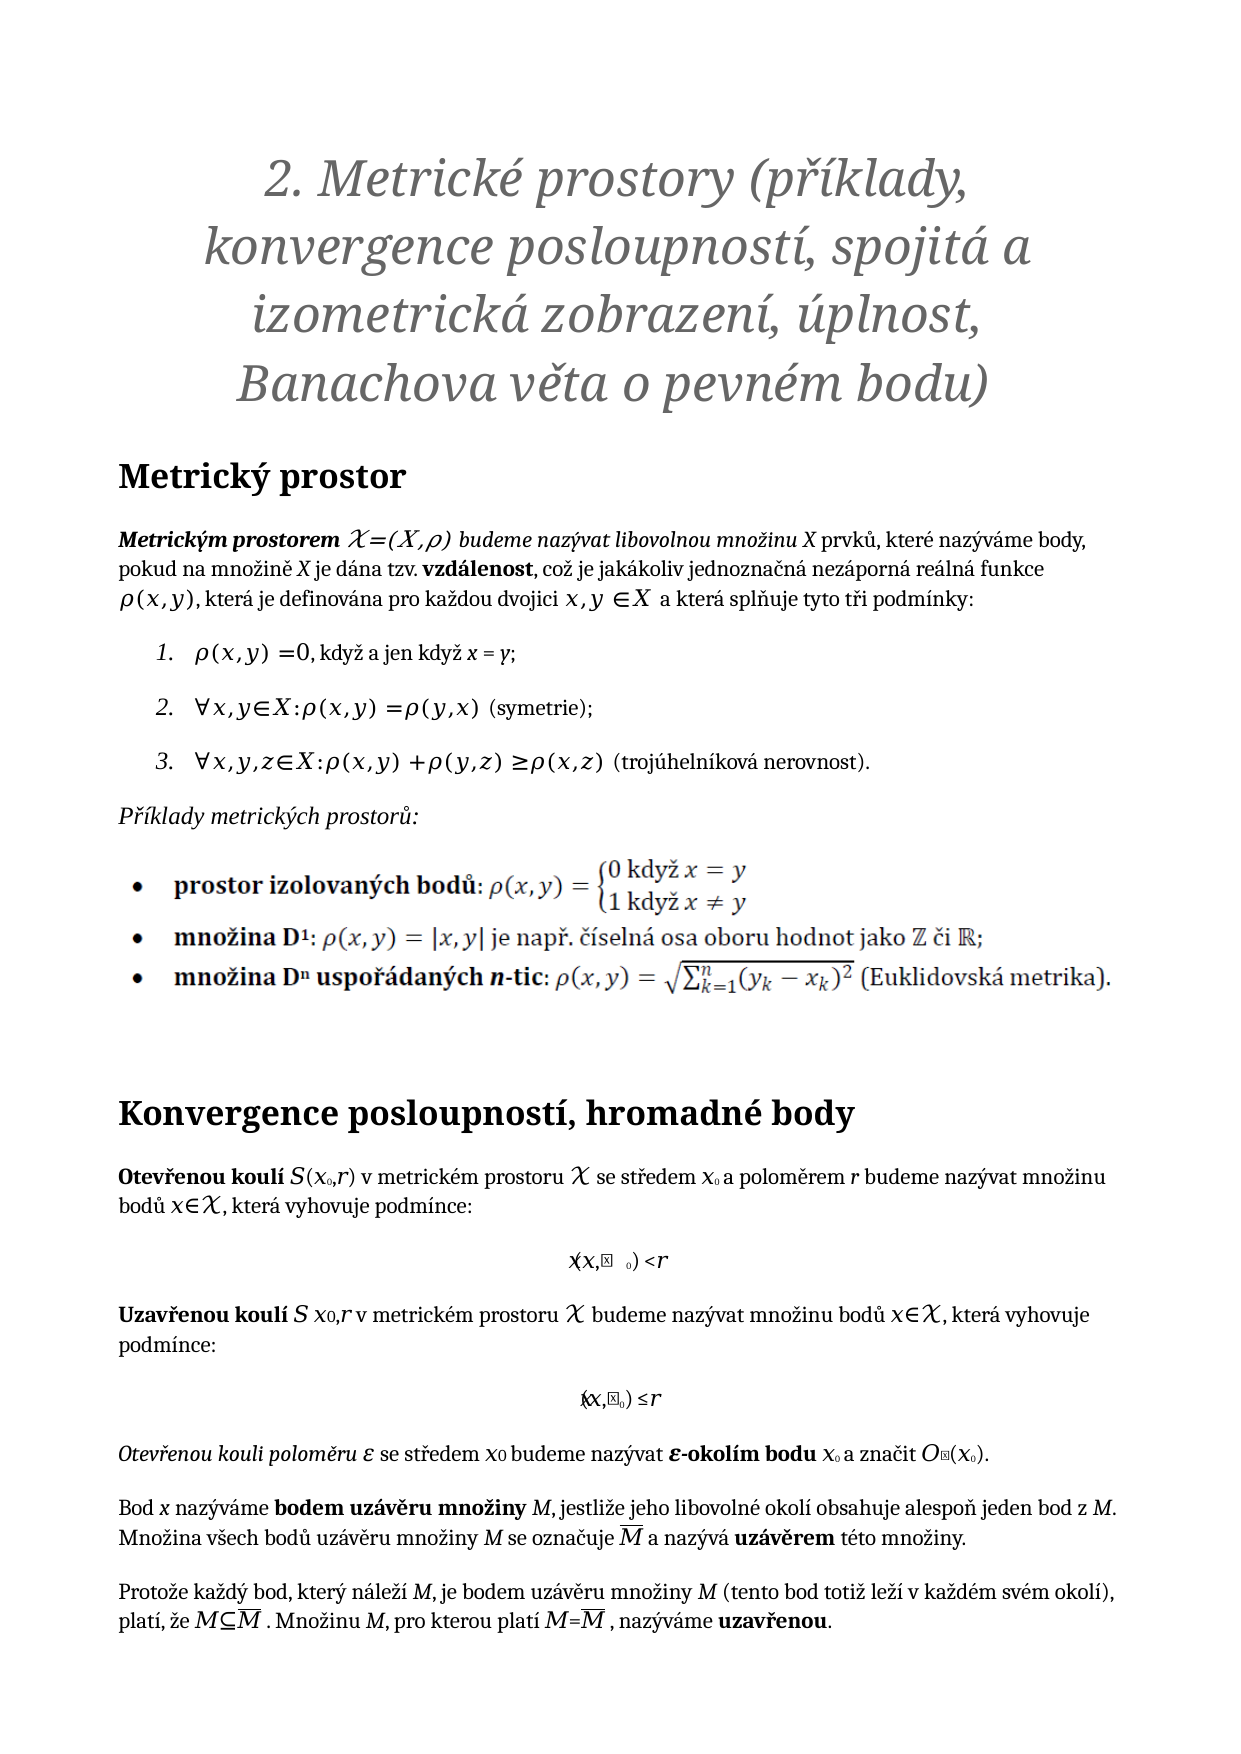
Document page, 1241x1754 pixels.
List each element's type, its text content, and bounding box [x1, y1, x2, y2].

text Uzavřenou koulí 𝑆 𝑥0,𝑟 v metrickém prostoru 𝒳 budeme nazývat množinu bodů 𝑥∈𝒳, která vyhovuje podmínce: [118, 1299, 1122, 1358]
subtitle Konvergence posloupností, hromadné body [118, 1090, 1122, 1136]
text Bod x nazýváme bodem uzávěru množiny M, jestliže jeho libovolné okolí obsahuje alespoň jeden bod z M. Množina všech bodů uzávěru množiny M se označuje 𝑀 a nazývá uzávěrem této množiny. [118, 1492, 1122, 1551]
text 𝜌 (𝑥,𝑥0) <𝑟 [118, 1244, 1122, 1274]
subtitle 2. Metrické prostory (příklady, konvergence posloupností, spojitá a izometrická zobrazení, úplnost, Banachova věta o pevném bodu) [118, 143, 1122, 416]
text Otevřenou kouli poloměru ε se středem 𝑥0 budeme nazývat ε-okolím bodu 𝑥0 a značit 𝑂𝜀(𝑥0). [118, 1437, 1122, 1467]
subtitle Metrický prostor [118, 453, 1122, 499]
text 𝜌(𝑥,𝑥0) ≤𝑟 [118, 1383, 1122, 1412]
text Příklady metrických prostorů: [118, 801, 1122, 830]
text Metrickým prostorem 𝒳=(𝑋,𝜌) budeme nazývat libovolnou množinu X prvků, které nazýváme body, pokud na množině X je dána tzv. vzdálenost, což je jakákoliv jednoznačná nezáporná reálná funkce 𝜌(𝑥,𝑦), která je definována pro každou dvojici 𝑥,𝑦 ∈𝑋 a která splňuje tyto tři podmínky: [118, 524, 1122, 612]
text Protože každý bod, který náleží M, je bodem uzávěru množiny M (tento bod totiž leží v každém svém okolí), platí, že 𝑀⊆𝑀 . Množinu M, pro kterou platí 𝑀=𝑀 , nazýváme uzavřenou. [118, 1576, 1122, 1635]
list ∀𝑥,𝑦∈𝑋:𝜌(𝑥,𝑦) =𝜌(𝑦,𝑥) (symetrie); [156, 692, 1122, 721]
list 𝜌(𝑥,𝑦) =0, když a jen když x = y; [156, 637, 1122, 667]
text Otevřenou koulí 𝑆(𝑥0,𝑟) v metrickém prostoru 𝒳 se středem 𝑥0 a poloměrem r budeme nazývat množinu bodů 𝑥∈𝒳, která vyhovuje podmínce: [118, 1161, 1122, 1219]
list ∀𝑥,𝑦,𝑧∈𝑋:𝜌(𝑥,𝑦) +𝜌(𝑦,𝑧) ≥𝜌(𝑥,𝑧) (trojúhelníková nerovnost). [156, 746, 1122, 776]
